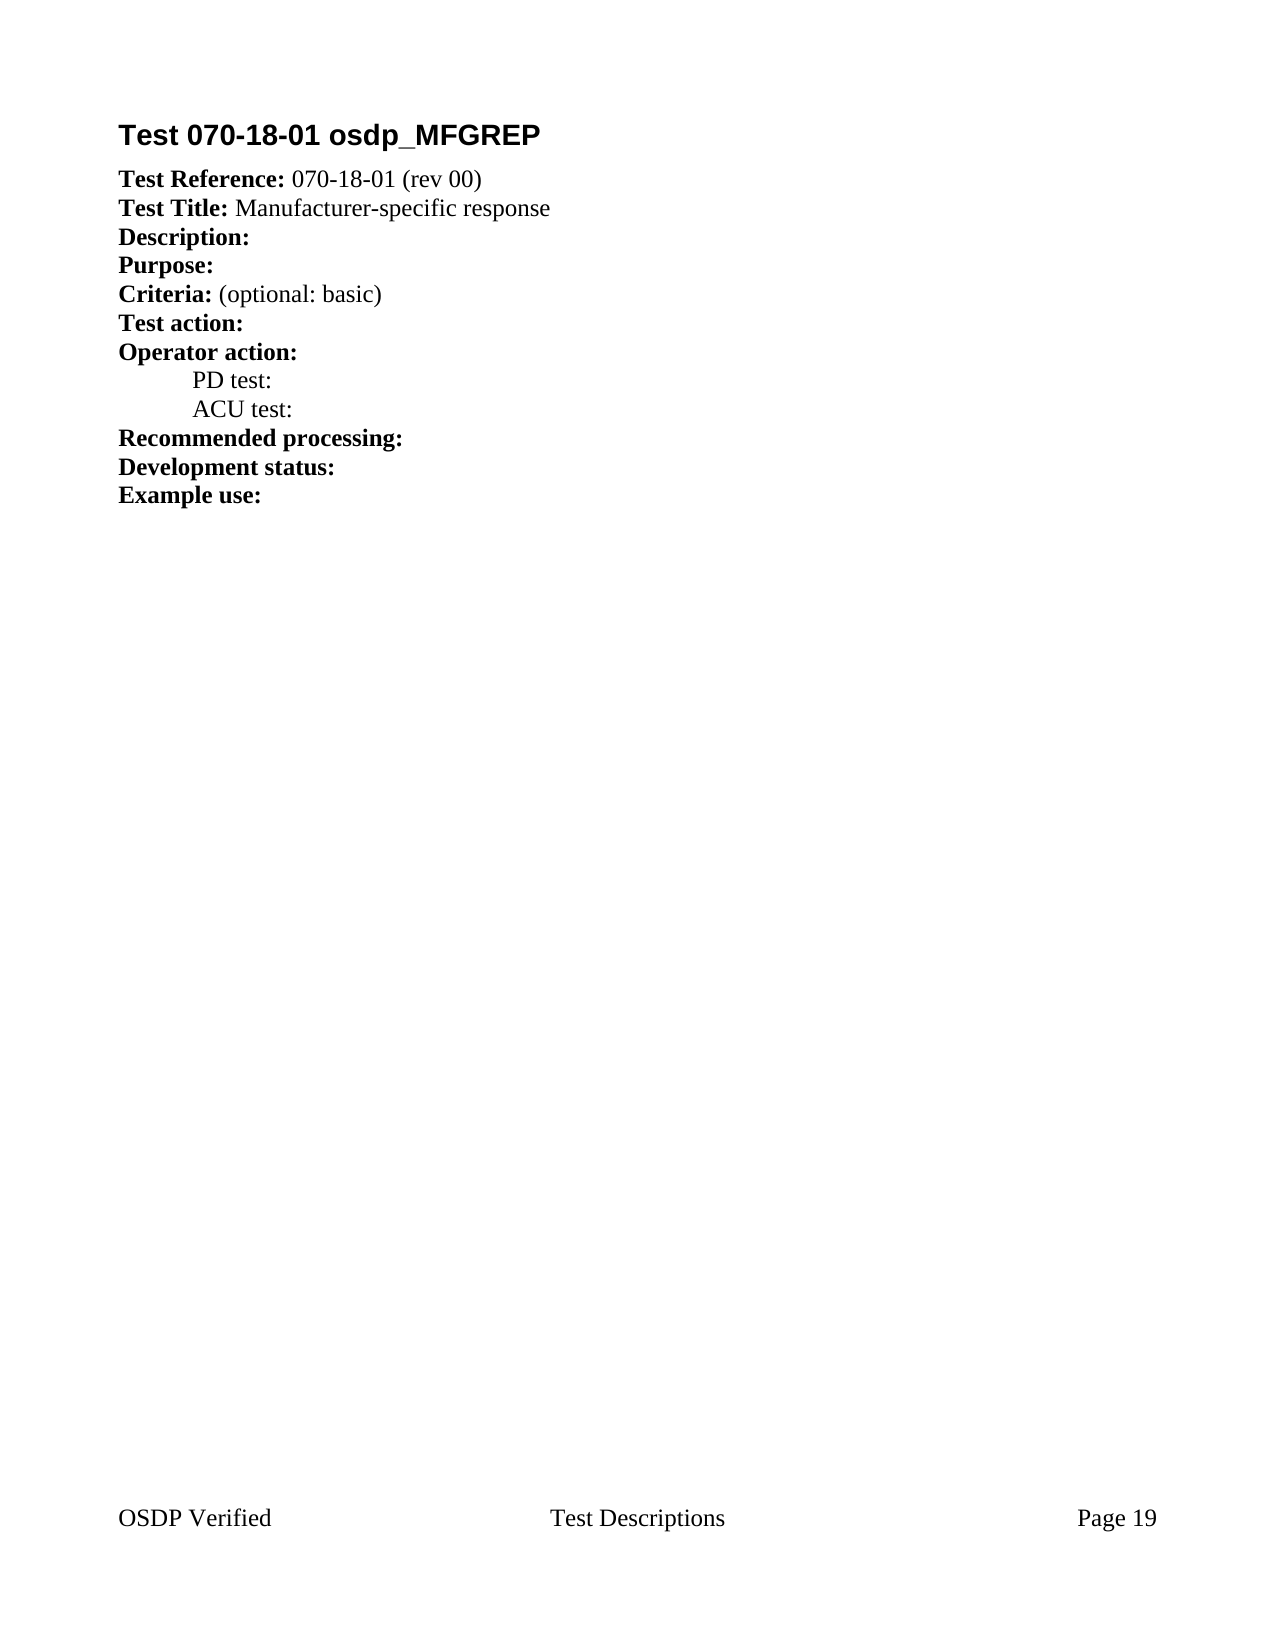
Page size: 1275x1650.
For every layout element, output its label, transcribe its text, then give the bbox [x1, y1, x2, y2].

text Development status: [118, 452, 1157, 481]
text Recommended processing: [118, 423, 1157, 452]
text Example use: [118, 481, 1157, 509]
text Criteria: (optional: basic) [118, 279, 1157, 308]
text Test action: [118, 308, 1157, 337]
text PD test: [118, 366, 1157, 394]
text Test Title: Manufacturer-specific response [118, 193, 1157, 222]
text Description: [118, 222, 1157, 251]
text ACU test: [118, 394, 1157, 423]
text Operator action: [118, 337, 1157, 366]
subtitle Test 070-18-01 osdp_MFGREP [118, 118, 1157, 152]
text Test Reference: 070-18-01 (rev 00) [118, 164, 1157, 193]
text Purpose: [118, 251, 1157, 279]
